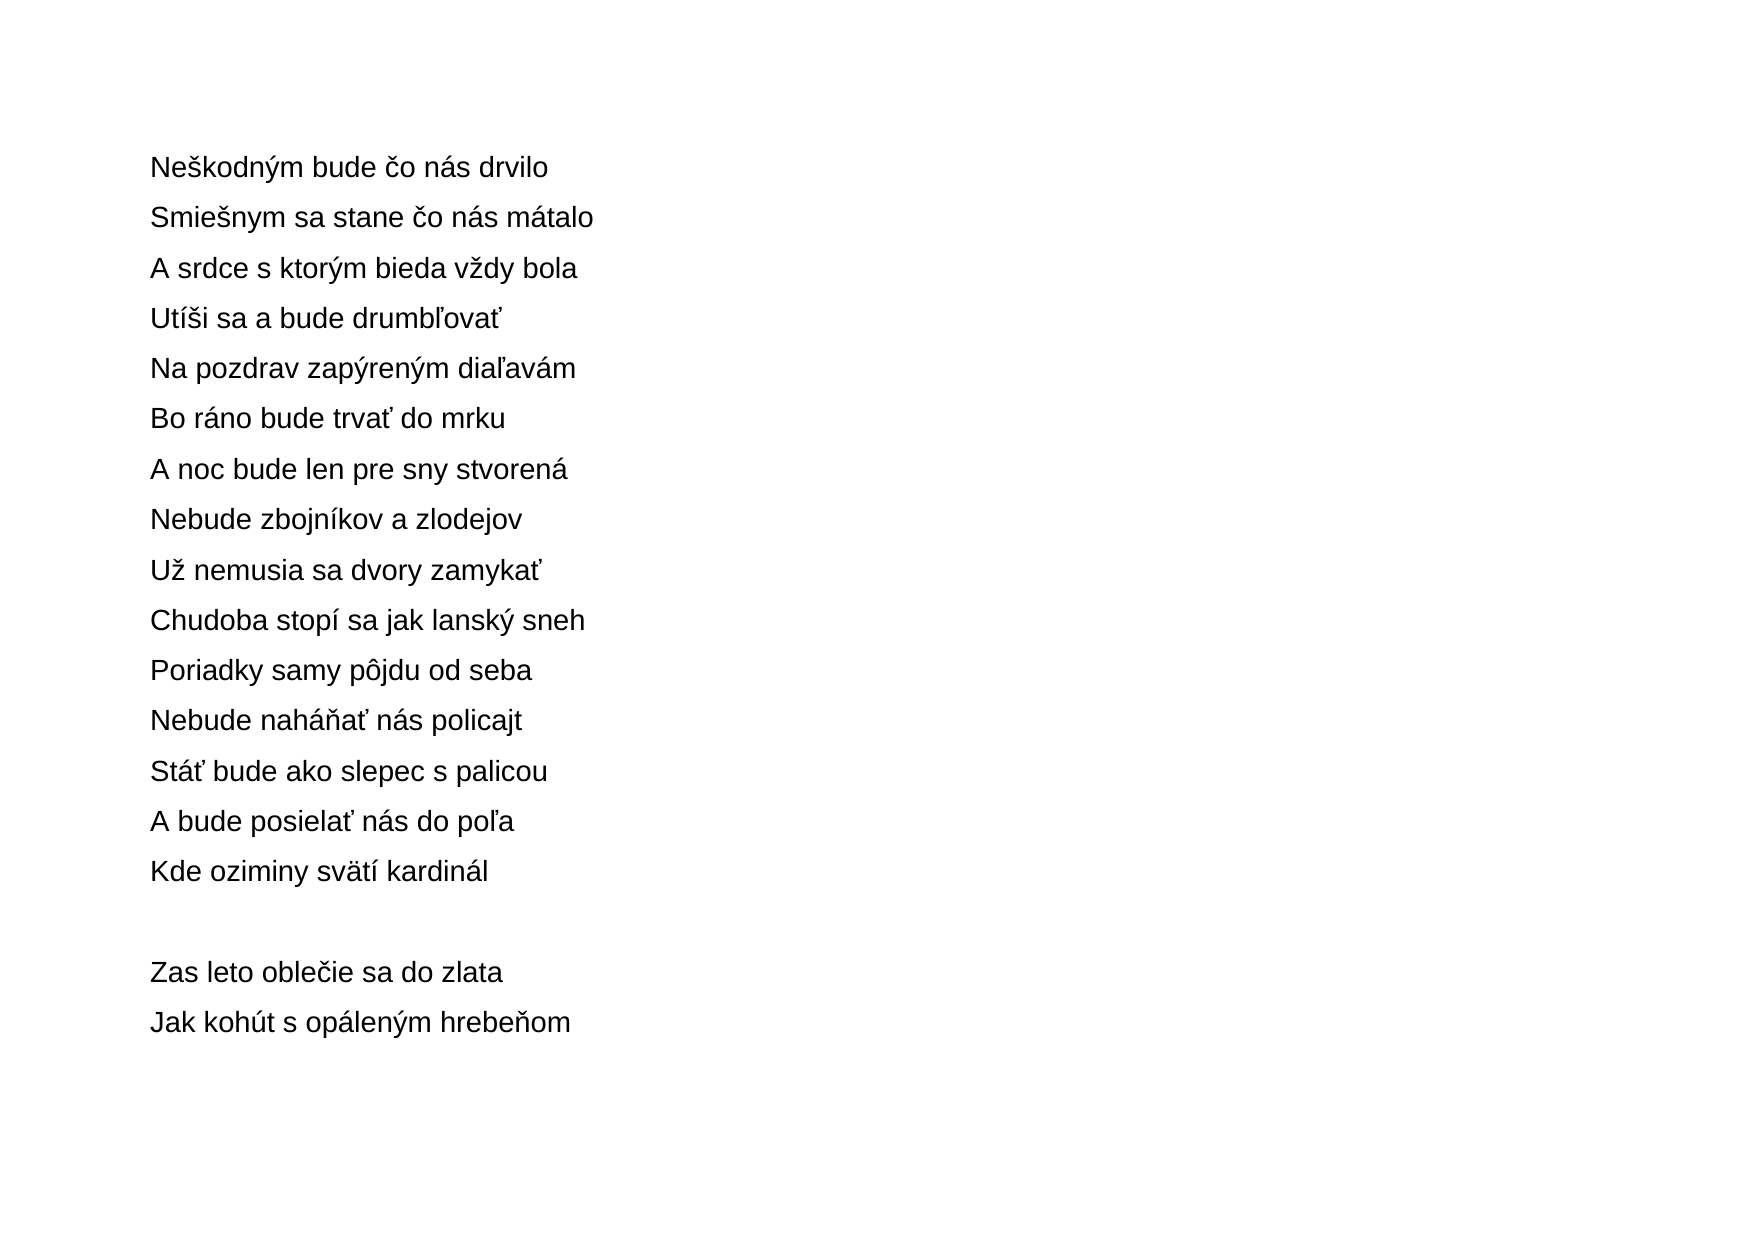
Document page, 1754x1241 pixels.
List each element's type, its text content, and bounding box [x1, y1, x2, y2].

text Už nemusia sa dvory zamykať [150, 552, 1242, 586]
text Poriadky samy pôjdu od seba [150, 653, 1242, 687]
text A noc bude len pre sny stvorená [150, 452, 1242, 485]
text Bo ráno bude trvať do mrku [150, 402, 1242, 435]
text A bude posielať nás do poľa [150, 804, 1242, 838]
text Chudoba stopí sa jak lanský sneh [150, 603, 1242, 636]
text Na pozdrav zapýreným diaľavám [150, 351, 1242, 385]
text Nebude naháňať nás policajt [150, 703, 1242, 737]
text Jak kohút s opáleným hrebeňom [150, 1005, 1242, 1039]
text Zas leto oblečie sa do zlata [150, 955, 1242, 988]
text Kde oziminy svätí kardinál [150, 854, 1242, 888]
text A srdce s ktorým bieda vždy bola [150, 251, 1242, 284]
text Smiešnym sa stane čo nás mátalo [150, 200, 1242, 234]
text Neškodným bude čo nás drvilo [150, 150, 1242, 183]
text Nebude zbojníkov a zlodejov [150, 502, 1242, 536]
text Stáť bude ako slepec s palicou [150, 754, 1242, 787]
text Utíši sa a bude drumbľovať [150, 301, 1242, 334]
